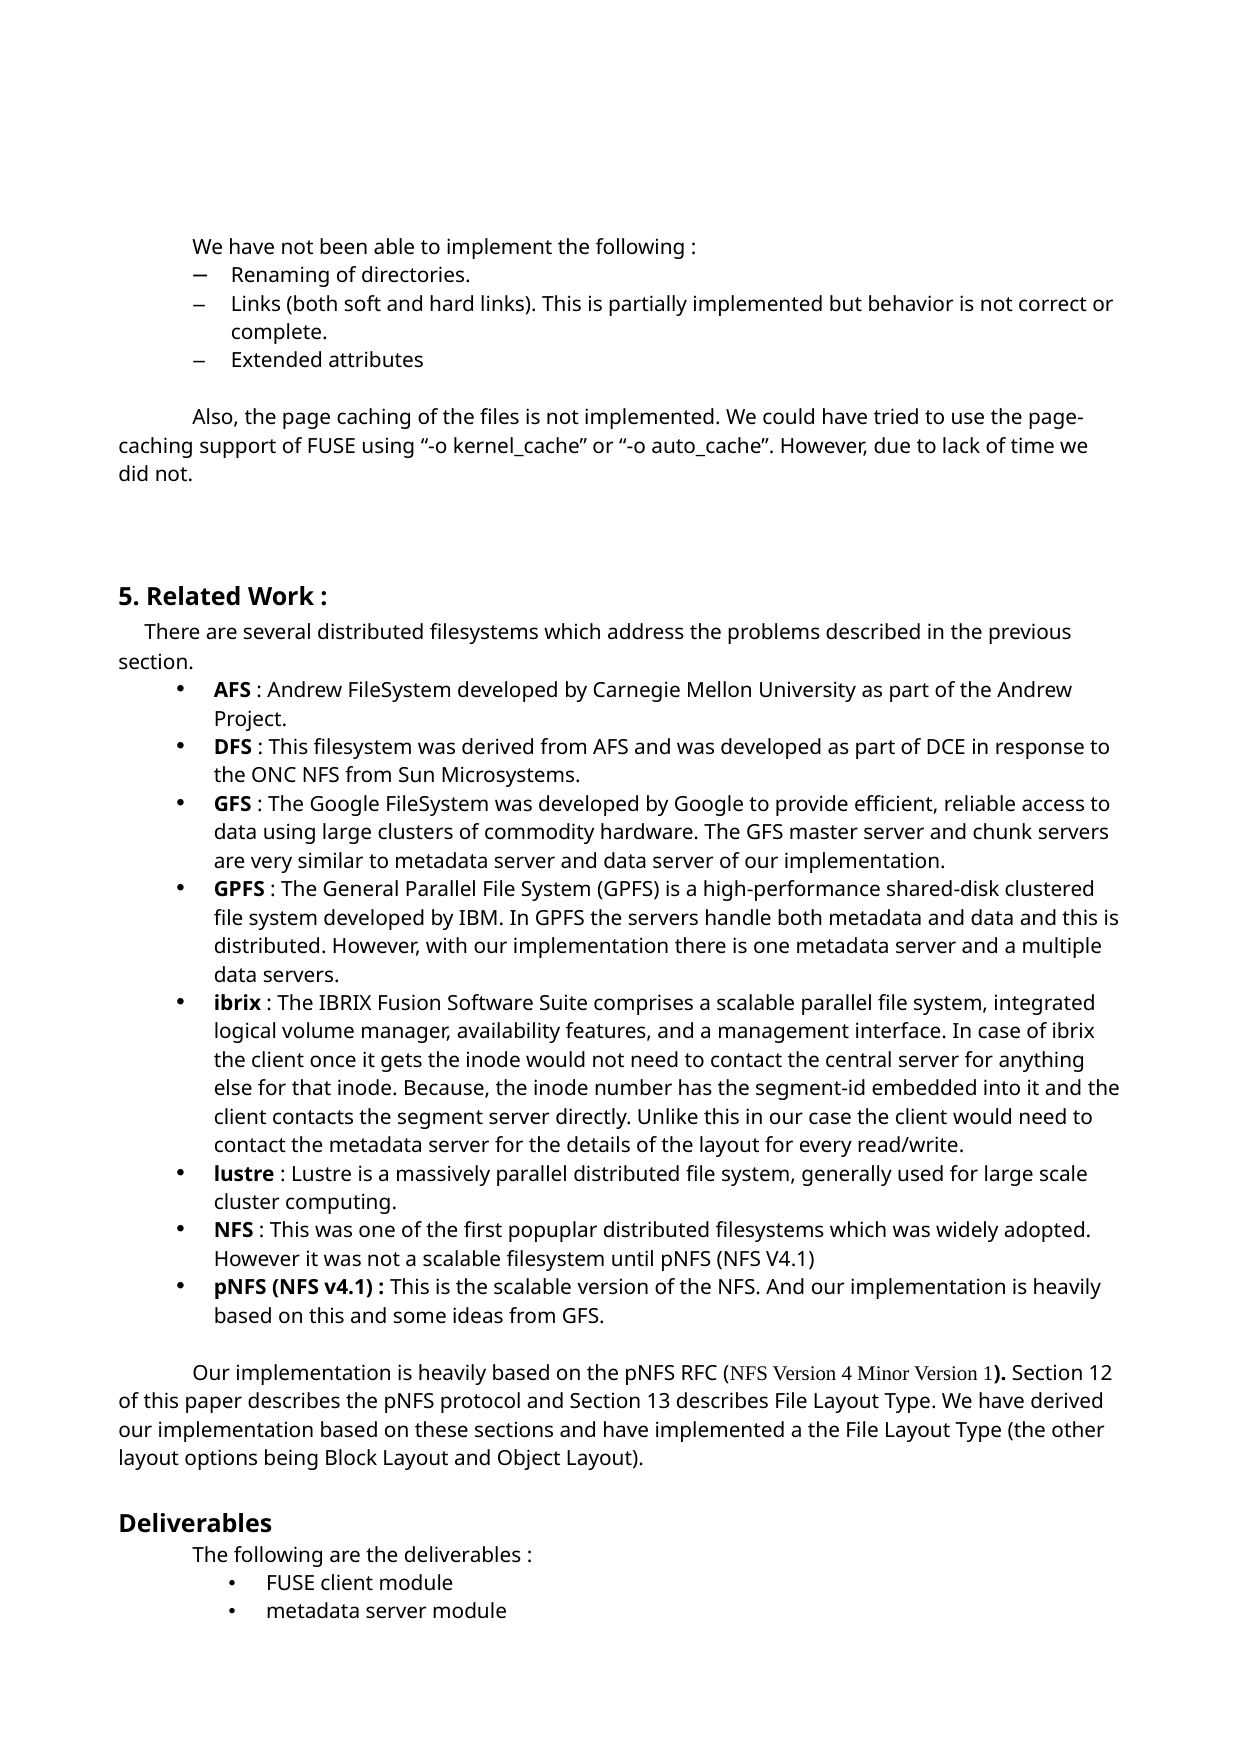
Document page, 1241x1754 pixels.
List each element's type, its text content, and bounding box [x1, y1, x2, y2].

text Our implementation is heavily based on the pNFS RFC (NFS Version 4 Minor Version 1). Section 12 of this paper describes the pNFS protocol and Section 13 describes File Layout Type. We have derived our implementation based on these sections and have implemented a the File Layout Type (the other layout options being Block Layout and Object Layout). [118, 1358, 1122, 1472]
list lustre : Lustre is a massively parallel distributed file system, generally used for large scale cluster computing. [176, 1159, 1122, 1216]
text The following are the deliverables : [192, 1540, 1122, 1568]
list Links (both soft and hard links). This is partially implemented but behavior is not correct or complete. [193, 289, 1122, 346]
list GFS : The Google FileSystem was developed by Google to provide efficient, reliable access to data using large clusters of commodity hardware. The GFS master server and chunk servers are very similar to metadata server and data server of our implementation. [176, 789, 1122, 874]
text Deliverables [118, 1506, 1122, 1540]
text Also, the page caching of the files is not implemented. We could have tried to use the page-caching support of FUSE using “-o kernel_cache” or “-o auto_cache”. However, due to lack of time we did not. [118, 402, 1122, 488]
list Extended attributes [193, 346, 1122, 374]
text There are several distributed filesystems which address the problems described in the previous section. [118, 613, 1122, 675]
list pNFS (NFS v4.1) : This is the scalable version of the NFS. And our implementation is heavily based on this and some ideas from GFS. [176, 1272, 1122, 1329]
list metadata server module [228, 1597, 1122, 1625]
list AFS : Andrew FileSystem developed by Carnegie Mellon University as part of the Andrew Project. [176, 675, 1122, 732]
list DFS : This filesystem was derived from AFS and was developed as part of DCE in response to the ONC NFS from Sun Microsystems. [176, 732, 1122, 789]
list FUSE client module [228, 1568, 1122, 1597]
text 5. Related Work : [118, 579, 1122, 613]
list NFS : This was one of the first popuplar distributed filesystems which was widely adopted. However it was not a scalable filesystem until pNFS (NFS V4.1) [176, 1216, 1122, 1272]
list Renaming of directories. [193, 260, 1122, 289]
list GPFS : The General Parallel File System (GPFS) is a high-performance shared-disk clustered file system developed by IBM. In GPFS the servers handle both metadata and data and this is distributed. However, with our implementation there is one metadata server and a multiple data servers. [176, 874, 1122, 988]
text We have not been able to implement the following : [118, 232, 1122, 260]
list ibrix : The IBRIX Fusion Software Suite comprises a scalable parallel file system, integrated logical volume manager, availability features, and a management interface. In case of ibrix the client once it gets the inode would not need to contact the central server for anything else for that inode. Because, the inode number has the segment-id embedded into it and the client contacts the segment server directly. Unlike this in our case the client would need to contact the metadata server for the details of the layout for every read/write. [176, 988, 1122, 1159]
